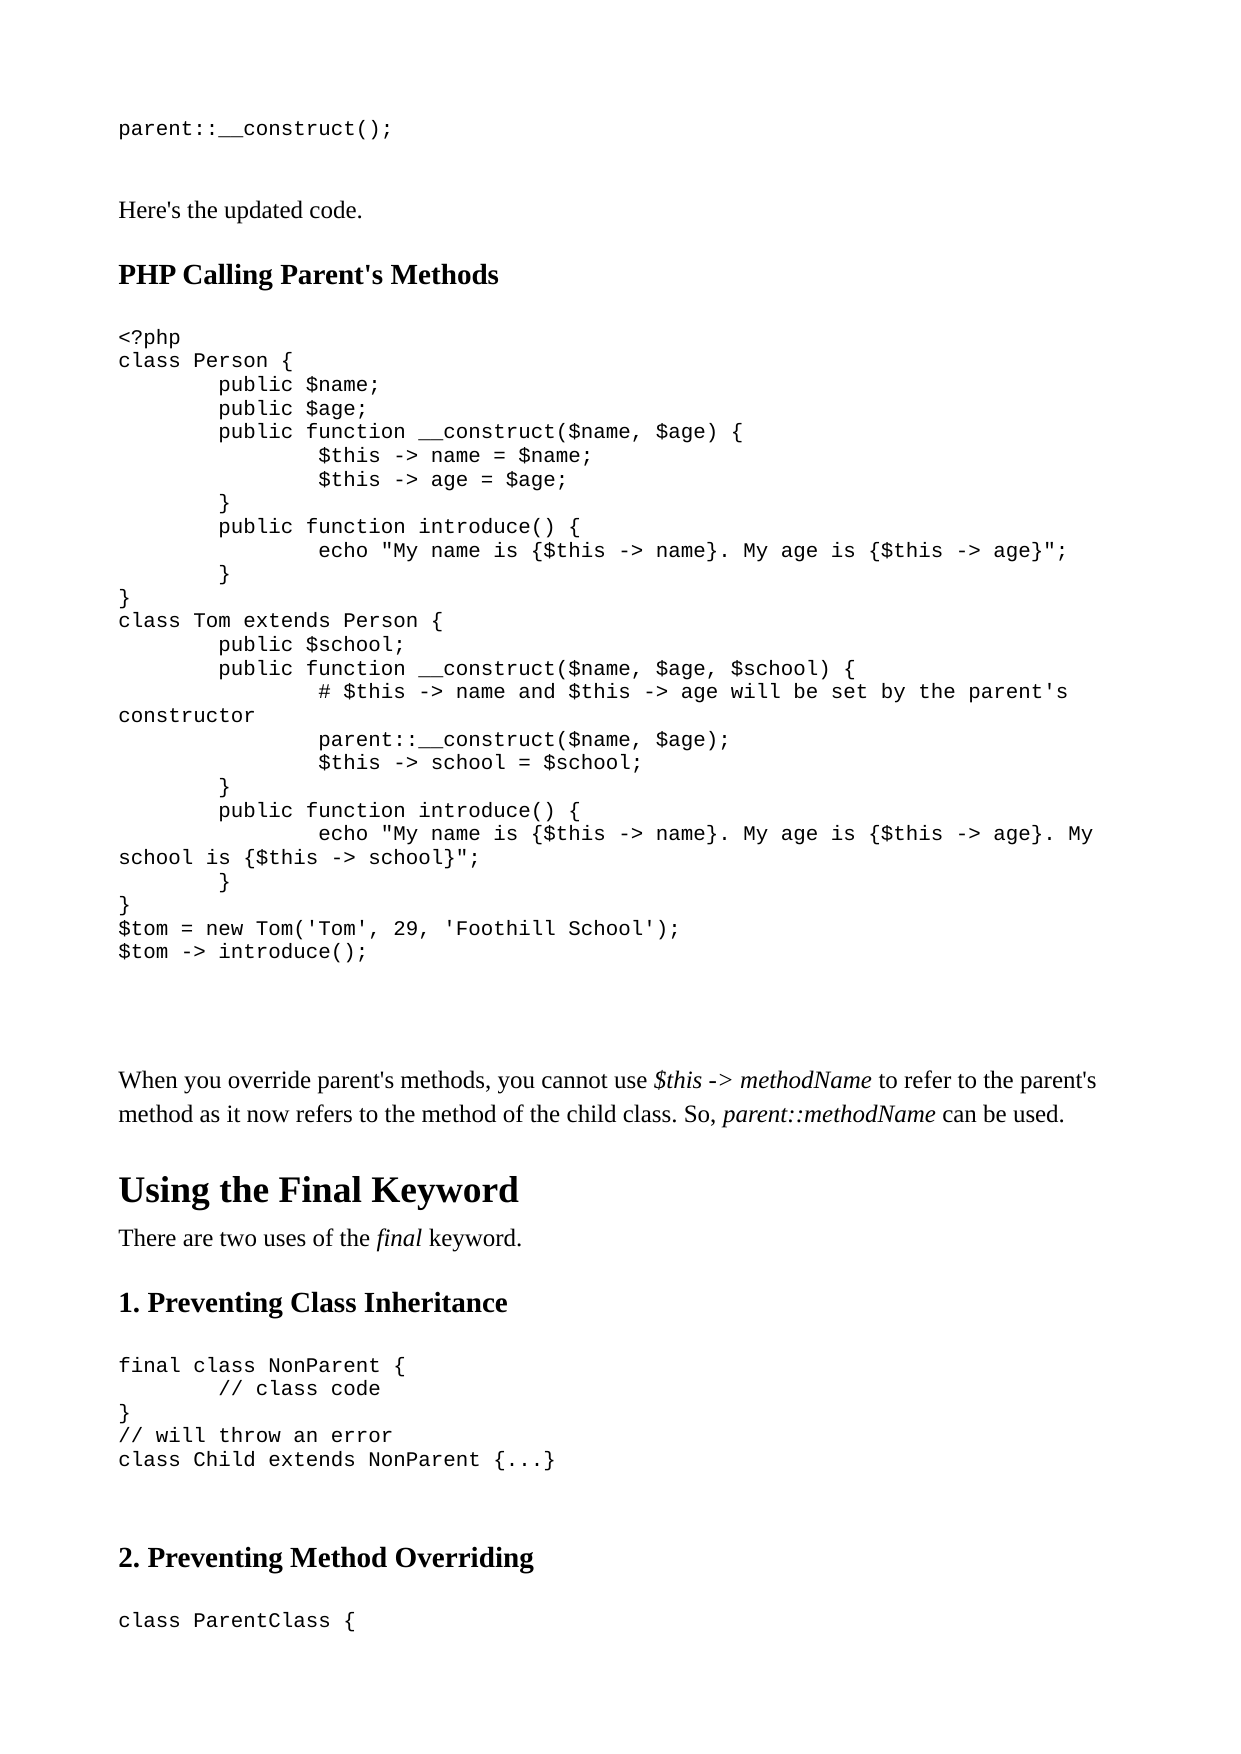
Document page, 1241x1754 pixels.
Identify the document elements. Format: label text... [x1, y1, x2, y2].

text } [118, 894, 1122, 918]
text echo "My name is {$this -> name}. My age is {$this -> age}. My school is {$this -> school}"; [118, 823, 1122, 871]
subtitle PHP Calling Parent's Methods [118, 257, 1122, 291]
text class Child extends NonParent {...} [118, 1449, 1122, 1473]
text public $name; [118, 374, 1122, 398]
text echo "My name is {$this -> name}. My age is {$this -> age}"; [118, 539, 1122, 563]
text <?php [118, 327, 1122, 350]
text parent::__construct(); [118, 118, 1122, 142]
text class Tom extends Person { [118, 611, 1122, 634]
text public function introduce() { [118, 800, 1122, 823]
subtitle Using the Final Keyword [118, 1167, 1122, 1210]
text parent::__construct($name, $age); [118, 729, 1122, 752]
text Here's the updated code. [118, 195, 1122, 224]
text $this -> name = $name; [118, 445, 1122, 469]
text public function __construct($name, $age, $school) { [118, 658, 1122, 681]
text When you override parent's methods, you cannot use $this -> methodName to refer to the parent's method as it now refers to the method of the child class. So, parent::methodName can be used. [118, 1066, 1122, 1127]
text } [118, 871, 1122, 894]
text class ParentClass { [118, 1610, 1122, 1634]
text } [118, 1402, 1122, 1426]
text public $age; [118, 398, 1122, 421]
text // class code [118, 1378, 1122, 1402]
text public function __construct($name, $age) { [118, 421, 1122, 445]
text $tom -> introduce(); [118, 942, 1122, 965]
text $this -> age = $age; [118, 469, 1122, 492]
text } [118, 776, 1122, 800]
text There are two uses of the final keyword. [118, 1223, 1122, 1251]
text public $school; [118, 634, 1122, 658]
text final class NonParent { [118, 1354, 1122, 1378]
text $this -> school = $school; [118, 752, 1122, 776]
text // will throw an error [118, 1426, 1122, 1449]
subtitle 2. Preventing Method Overriding [118, 1541, 1122, 1574]
subtitle 1. Preventing Class Inheritance [118, 1285, 1122, 1318]
text } [118, 587, 1122, 611]
text # $this -> name and $this -> age will be set by the parent's constructor [118, 681, 1122, 729]
text class Person { [118, 350, 1122, 374]
text $tom = new Tom('Tom', 29, 'Foothill School'); [118, 918, 1122, 942]
text } [118, 563, 1122, 587]
text public function introduce() { [118, 516, 1122, 539]
text } [118, 492, 1122, 516]
